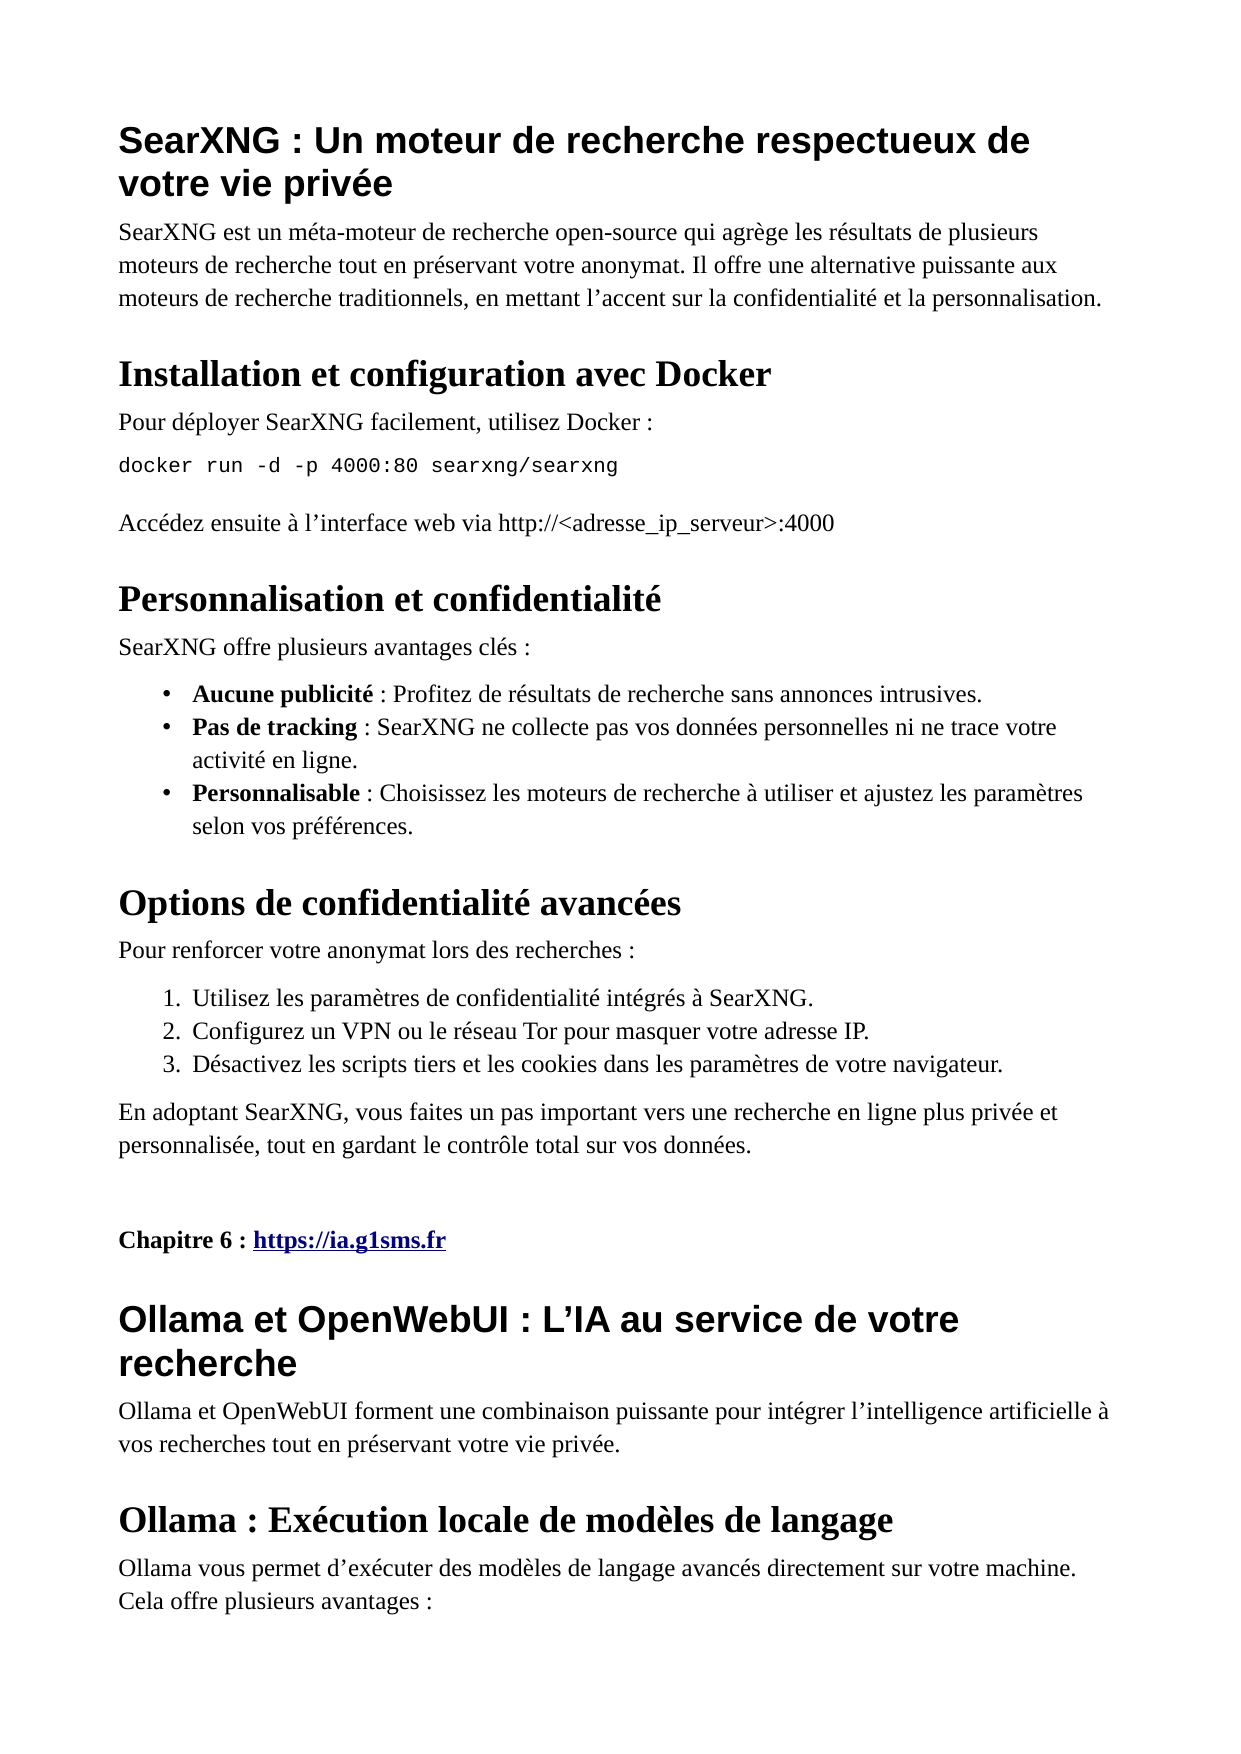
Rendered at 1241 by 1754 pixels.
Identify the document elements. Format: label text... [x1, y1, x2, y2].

subtitle SearXNG : Un moteur de recherche respectueux de votre vie privée [118, 118, 1122, 204]
text En adoptant SearXNG, vous faites un pas important vers une recherche en ligne plus privée et personnalisée, tout en gardant le contrôle total sur vos données. [118, 1097, 1122, 1158]
text Ollama et OpenWebUI forment une combinaison puissante pour intégrer l’intelligence artificielle à vos recherches tout en préservant votre vie privée. [118, 1396, 1122, 1458]
text Ollama vous permet d’exécuter des modèles de langage avancés directement sur votre machine. Cela offre plusieurs avantages : [118, 1553, 1122, 1615]
subtitle Personnalisation et confidentialité [118, 576, 1122, 619]
text SearXNG offre plusieurs avantages clés : [118, 632, 1122, 661]
text SearXNG est un méta-moteur de recherche open-source qui agrège les résultats de plusieurs moteurs de recherche tout en préservant votre anonymat. Il offre une alternative puissante aux moteurs de recherche traditionnels, en mettant l’accent sur la confidentialité et la personnalisation. [118, 217, 1122, 312]
list Pas de tracking : SearXNG ne collecte pas vos données personnelles ni ne trace votre activité en ligne. [162, 712, 1122, 774]
list Personnalisable : Choisissez les moteurs de recherche à utiliser et ajustez les paramètres selon vos préférences. [162, 778, 1122, 840]
list Aucune publicité : Profitez de résultats de recherche sans annonces intrusives. [162, 679, 1122, 708]
list Utilisez les paramètres de confidentialité intégrés à SearXNG. [162, 983, 1122, 1012]
list Configurez un VPN ou le réseau Tor pour masquer votre adresse IP. [162, 1016, 1122, 1045]
text Accédez ensuite à l’interface web via http://<adresse_ip_serveur>:4000 [118, 508, 1122, 536]
subtitle Ollama : Exécution locale de modèles de langage [118, 1498, 1122, 1541]
subtitle Installation et configuration avec Docker [118, 351, 1122, 394]
list Désactivez les scripts tiers et les cookies dans les paramètres de votre navigateur. [162, 1049, 1122, 1078]
text Chapitre 6 : https://ia.g1sms.fr [118, 1225, 1122, 1254]
subtitle Ollama et OpenWebUI : L’IA au service de votre recherche [118, 1298, 1122, 1384]
subtitle Options de confidentialité avancées [118, 880, 1122, 923]
text Pour déployer SearXNG facilement, utilisez Docker : [118, 407, 1122, 436]
text docker run -d -p 4000:80 searxng/searxng [118, 454, 1122, 478]
text Pour renforcer votre anonymat lors des recherches : [118, 936, 1122, 964]
